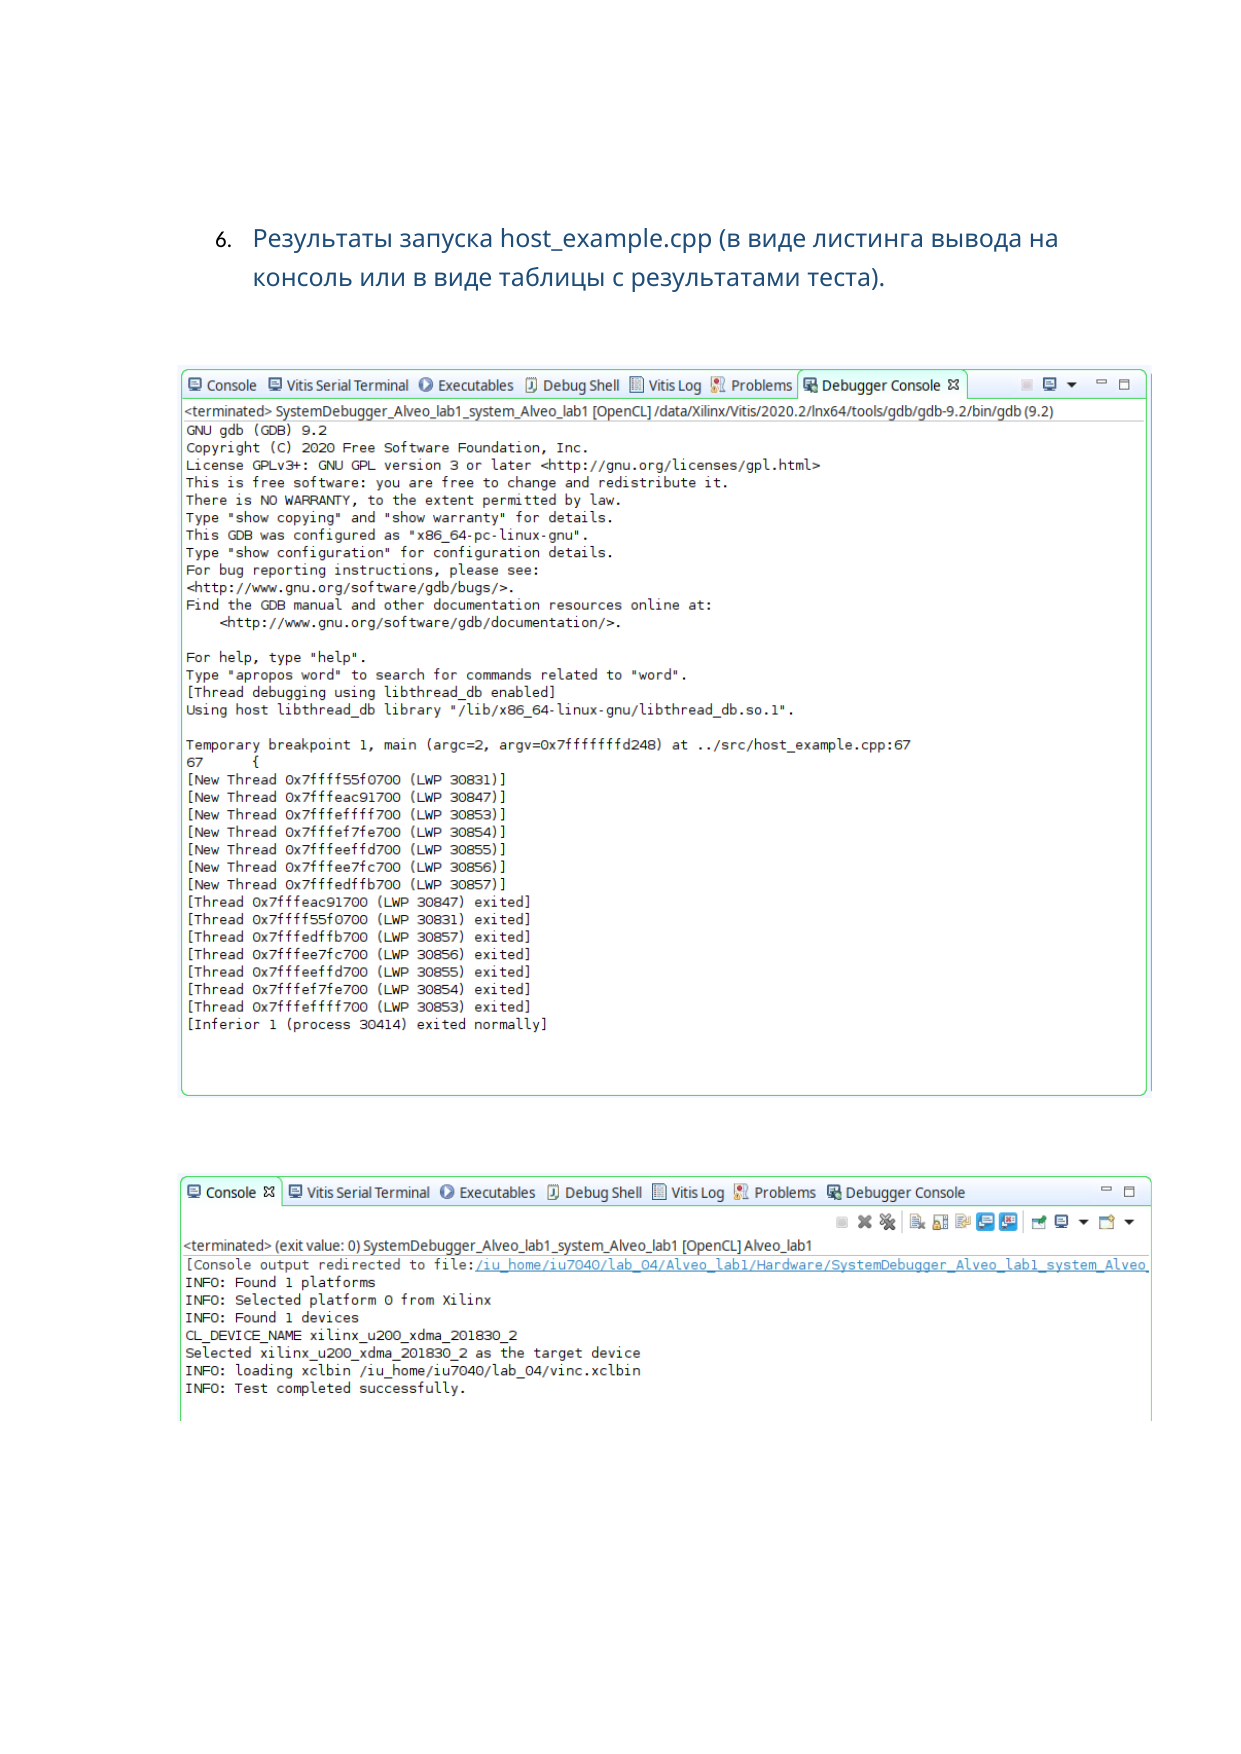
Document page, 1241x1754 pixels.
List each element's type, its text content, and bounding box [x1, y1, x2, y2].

picture [177, 365, 1152, 1098]
list Результаты запуска host_example.cpp (в виде листинга вывода на консоль или в виде таблицы с результатами теста). [215, 221, 1152, 294]
picture [177, 1173, 1152, 1421]
